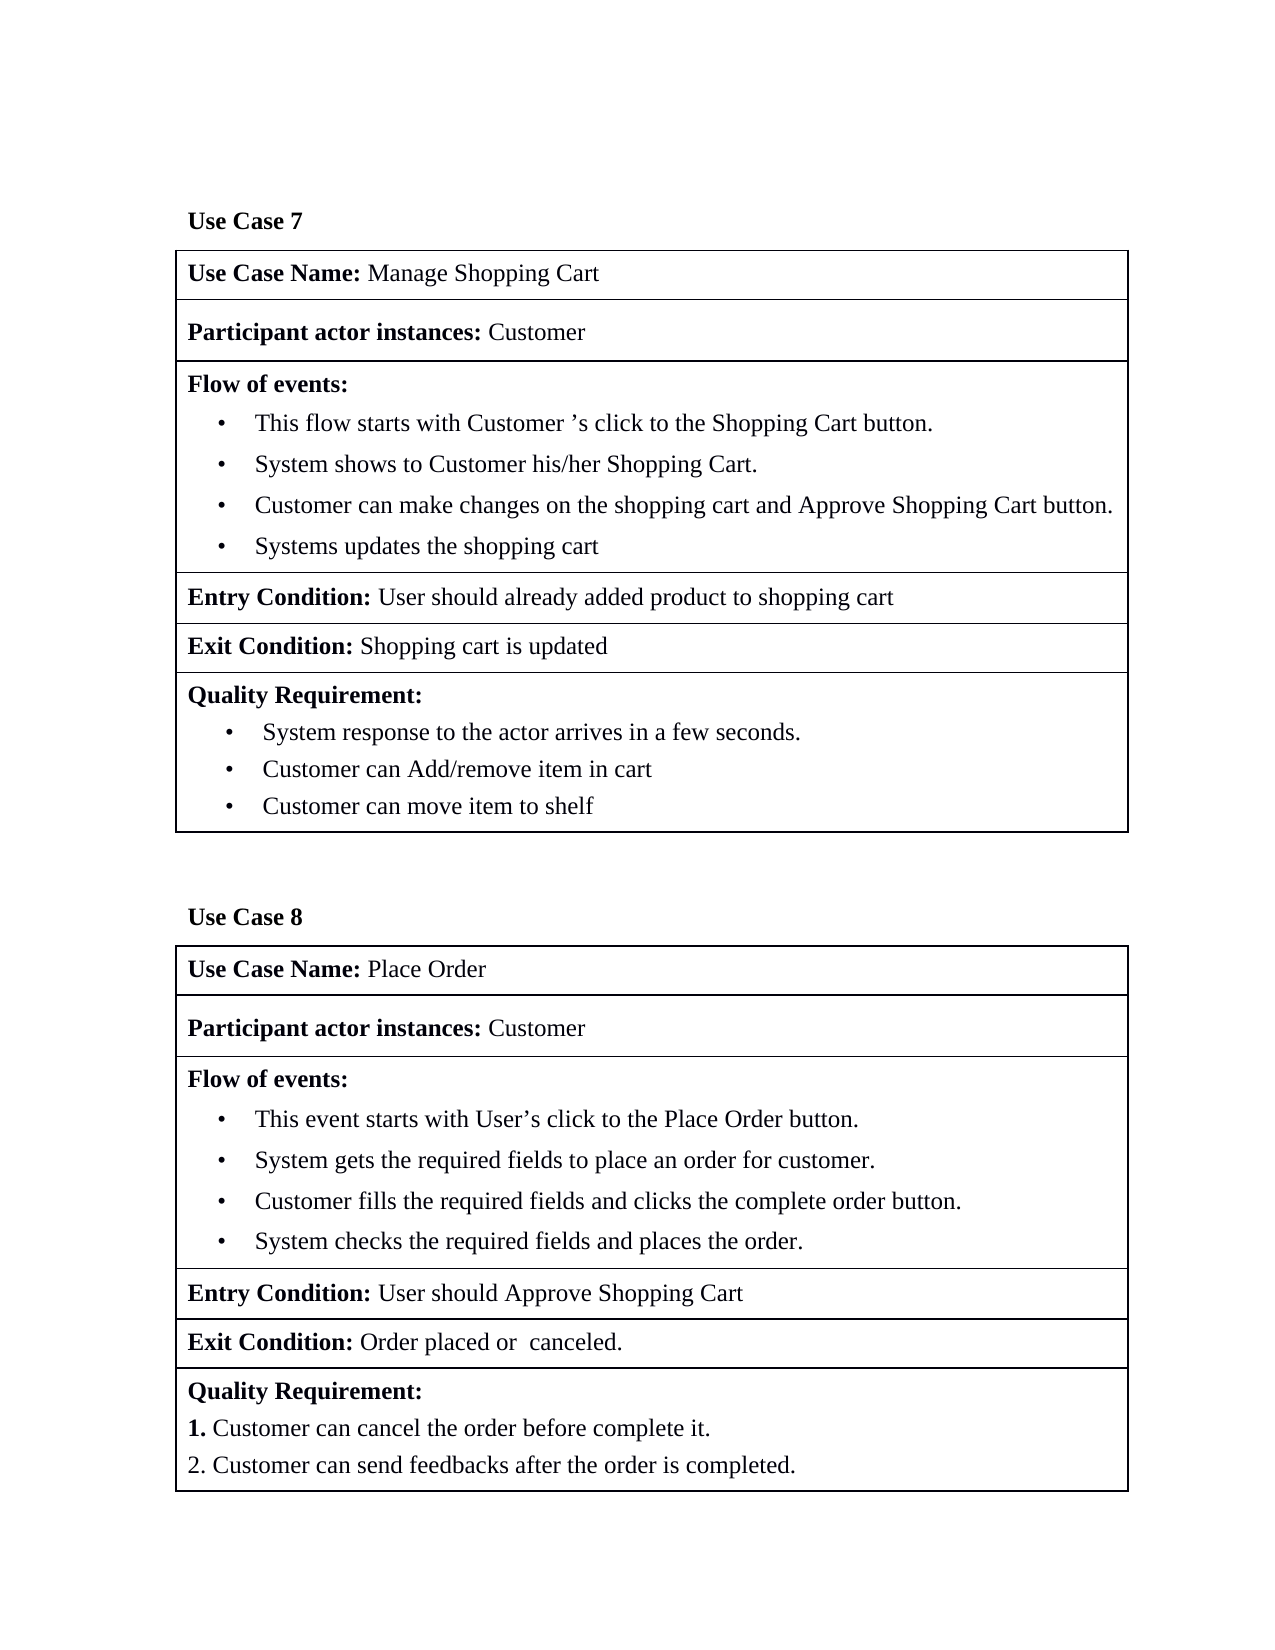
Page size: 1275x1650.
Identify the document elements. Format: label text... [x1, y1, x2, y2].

table_cell Exit Condition: Order placed or canceled. [177, 1320, 1127, 1367]
table_cell Entry Condition: User should already added product to shopping cart [177, 573, 1127, 622]
table_cell Entry Condition: User should Approve Shopping Cart [177, 1269, 1127, 1318]
table_header Use Case Name: Manage Shopping Cart [177, 251, 1127, 298]
table_header Use Case Name: Place Order [177, 947, 1127, 994]
table_cell Participant actor instances: Customer [177, 300, 1127, 360]
table_cell Exit Condition: Shopping cart is updated [177, 624, 1127, 671]
text Use Case 8 [187, 895, 1087, 933]
text Use Case 7 [187, 199, 1087, 237]
table_cell Quality Requirement: System response to the actor arrives in a few seconds. Customer can Add/remove item in cart Customer can move item to shelf [177, 673, 1127, 831]
table_cell Flow of events: This flow starts with Customer ’s click to the Shopping Cart button. System shows to Customer his/her Shopping Cart. Customer can make changes on the shopping cart and Approve Shopping Cart button. Systems updates the shopping cart [177, 362, 1127, 572]
table_cell Flow of events: This event starts with User’s click to the Place Order button. System gets the required fields to place an order for customer. Customer fills the required fields and clicks the complete order button. System checks the required fields and places the order. [177, 1057, 1127, 1268]
table_cell Participant actor instances: Customer [177, 996, 1127, 1056]
table_cell Quality Requirement: 1. Customer can cancel the order before complete it. 2. Customer can send feedbacks after the order is completed. [177, 1369, 1127, 1490]
